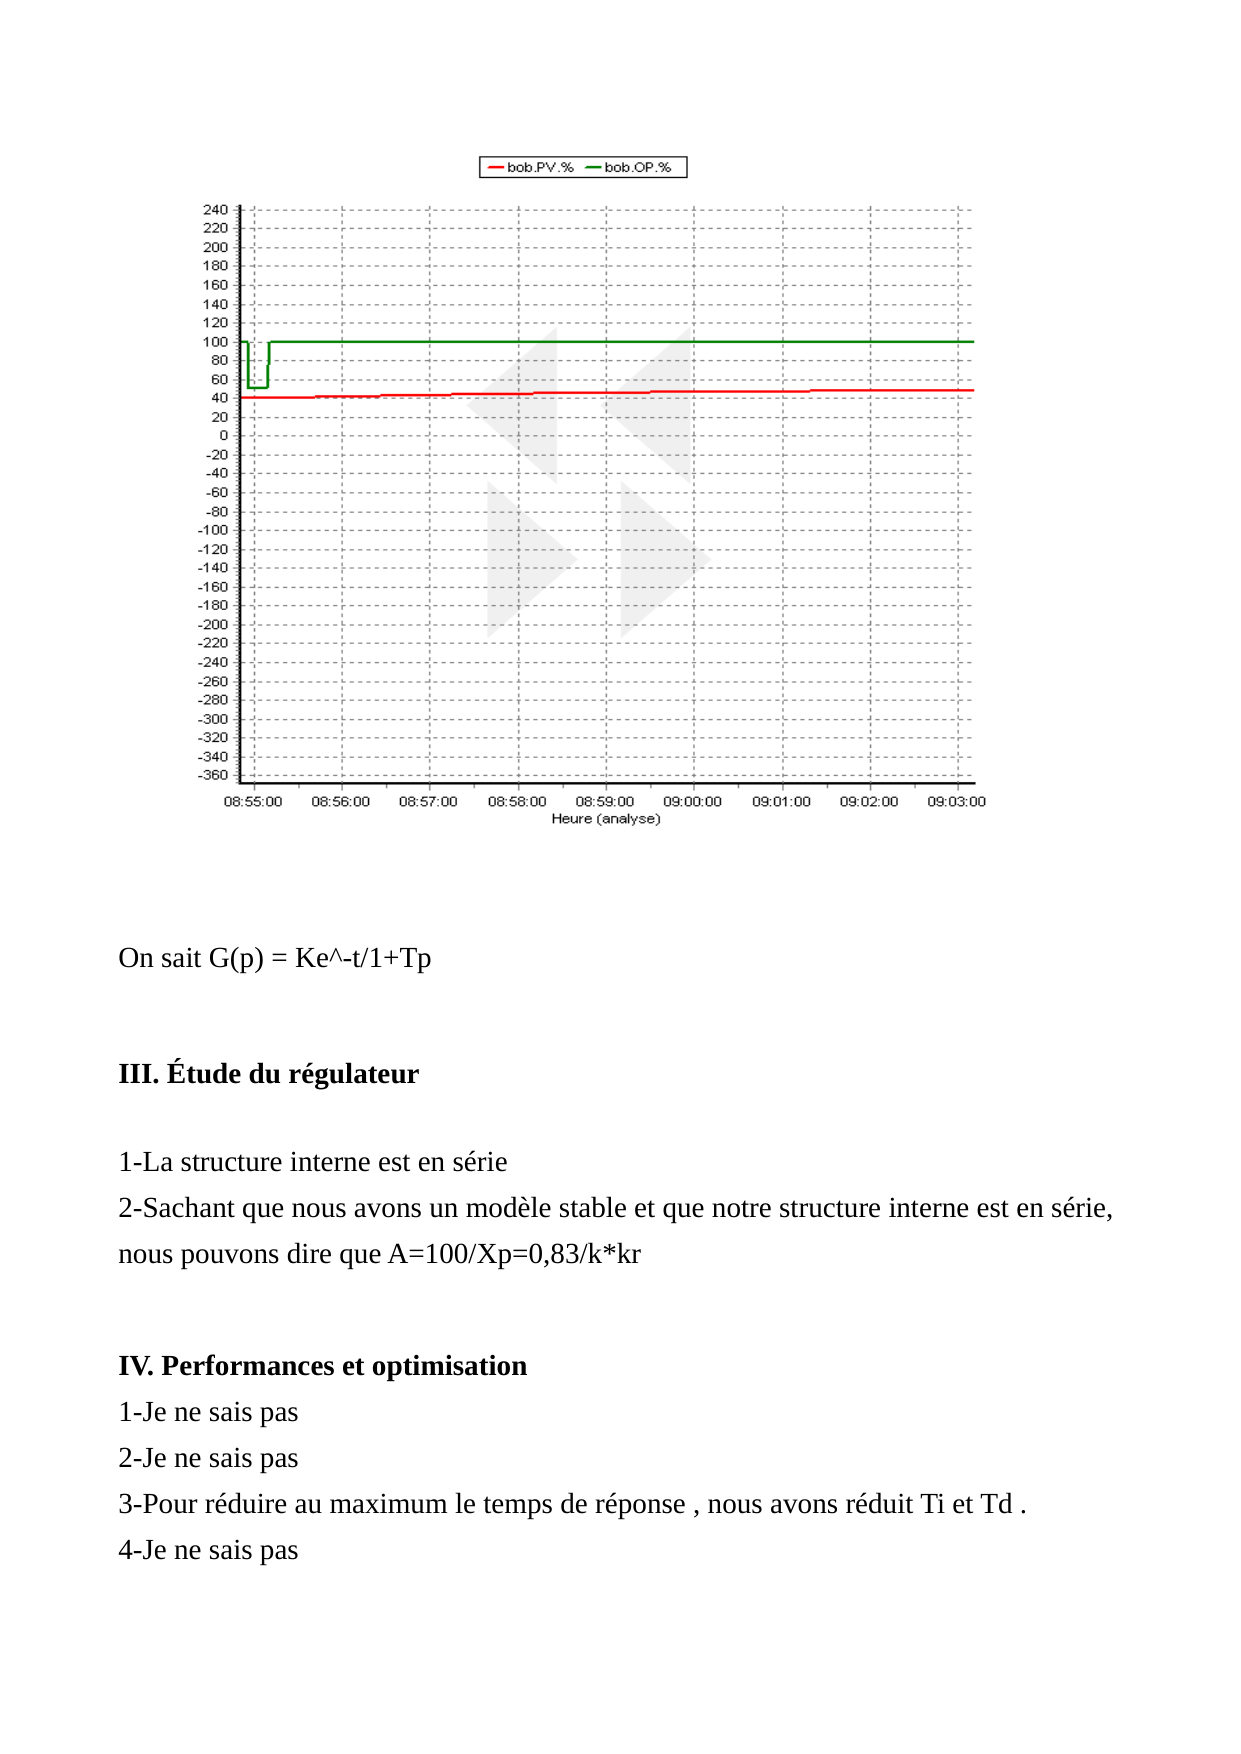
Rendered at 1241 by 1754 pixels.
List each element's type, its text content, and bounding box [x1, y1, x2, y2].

text 4-Je ne sais pas [118, 1532, 1122, 1566]
text 3-Pour réduire au maximum le temps de réponse , nous avons réduit Ti et Td . [118, 1486, 1122, 1520]
text 1-La structure interne est en série [118, 1144, 1122, 1177]
text 2-Je ne sais pas [118, 1440, 1122, 1474]
text 2-Sachant que nous avons un modèle stable et que notre structure interne est en série, [118, 1190, 1122, 1223]
subtitle IV. Performances et optimisation [118, 1348, 1122, 1382]
picture [196, 141, 999, 826]
text 1-Je ne sais pas [118, 1394, 1122, 1428]
text nous pouvons dire que A=100/Xp=0,83/k*kr [118, 1236, 1122, 1269]
text On sait G(p) = Ke^-t/1+Tp [118, 940, 1122, 974]
subtitle III. Étude du régulateur [118, 1056, 1122, 1090]
